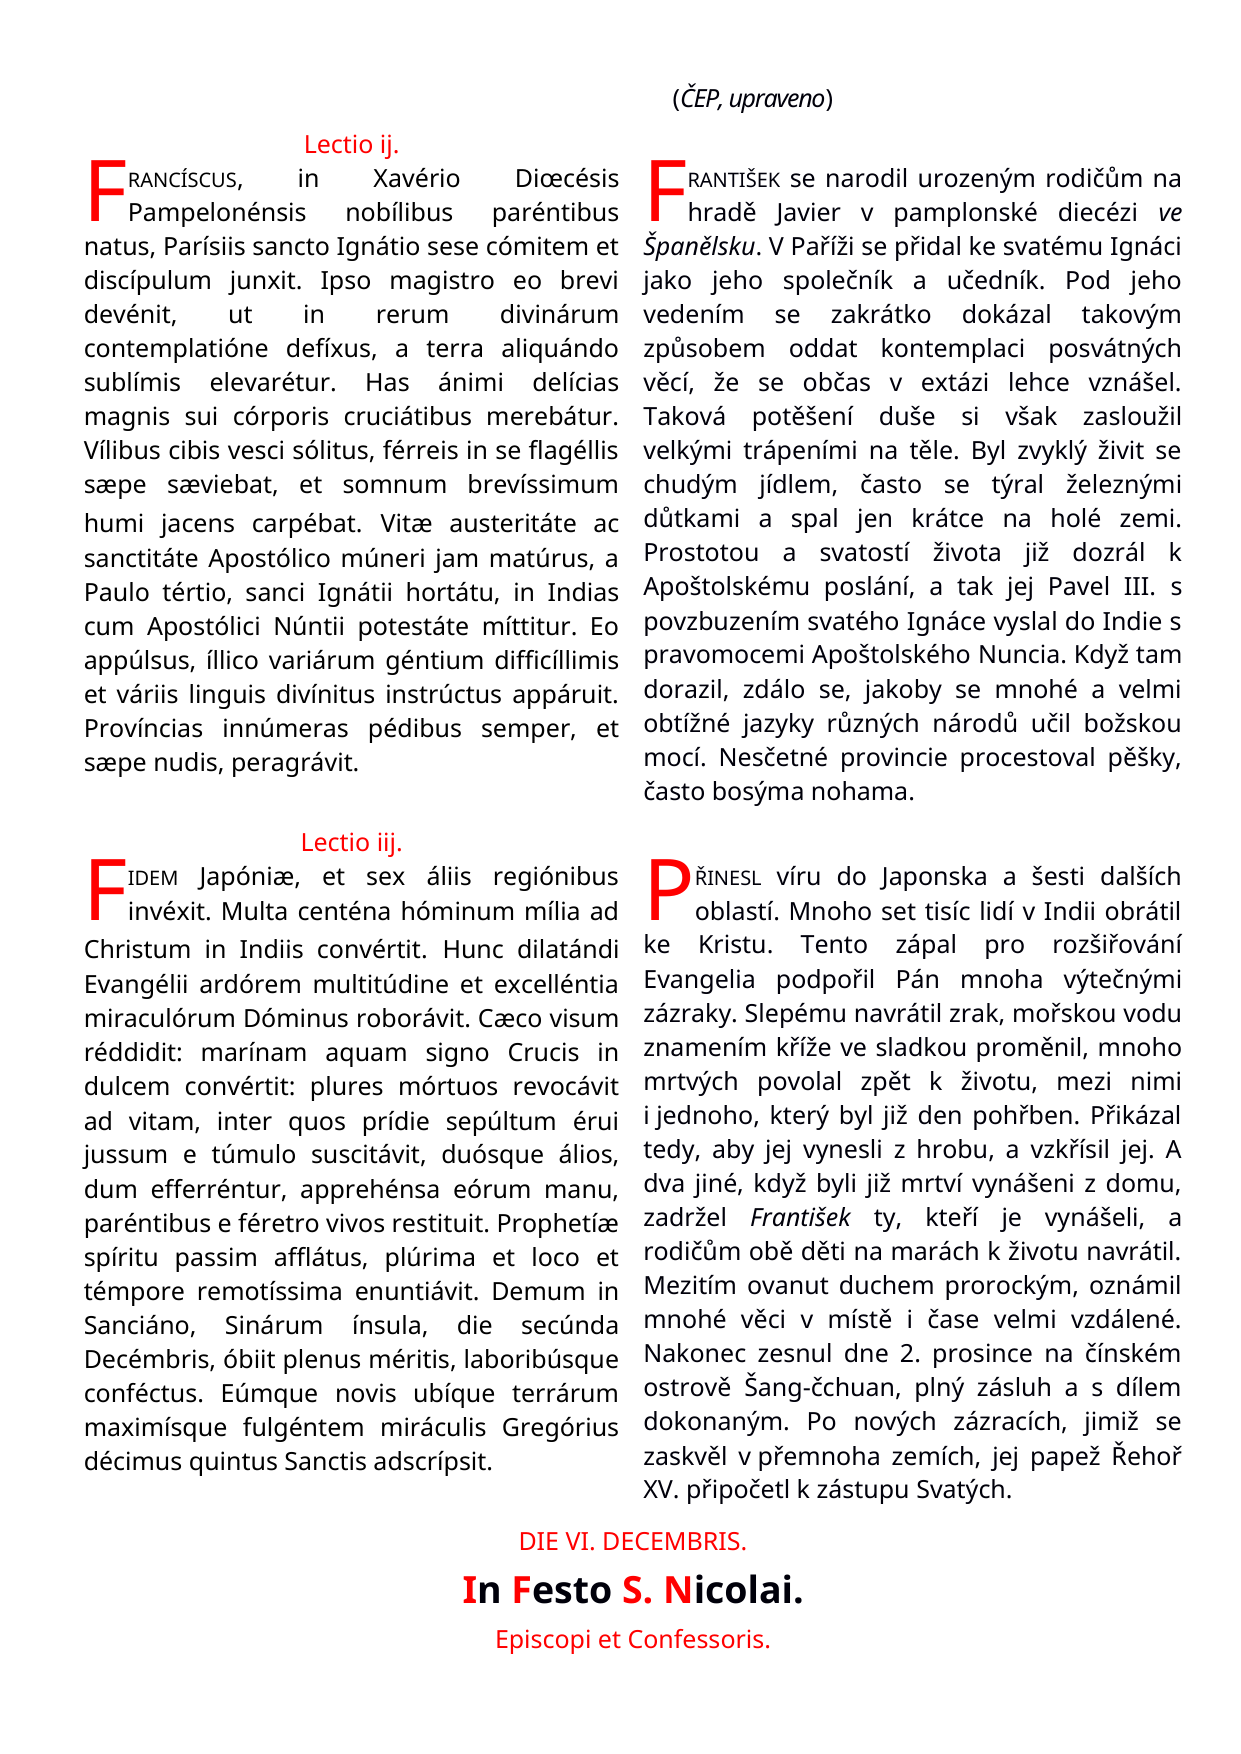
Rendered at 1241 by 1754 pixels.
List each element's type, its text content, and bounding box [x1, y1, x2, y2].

table_cell Lectio ij. Francíscus, in Xavério Diœcésis Pampelonénsis nobílibus paréntibus natus, Parísiis sancto Ignátio sese cómitem et discípulum junxit. Ipso magistro eo brevi devénit, ut in rerum divinárum contemplatióne defíxus, a terra aliquándo sublímis elevarétur. Has ánimi delícias magnis sui córporis cruciátibus merebátur. Vílibus cibis vesci sólitus, férreis in se flagéllis sæpe sæviebat, et somnum brevíssimum humi jacens carpébat. Vitæ austeritáte ac sanctitáte Apostólico múneri jam matúrus, a Paulo tértio, sanci Ignátii hortátu, in Indias cum Apostólici Núntii potestáte míttitur. Eo appúlsus, íllico variárum géntium difficíllimis et váriis linguis divínitus instrúctus appáruit. Províncias innúmeras pédibus semper, et sæpe nudis, peragrávit. [72, 120, 631, 819]
table_cell Blaze muži, který shledán byl bez poskvrny a za zlatem se nepachtí. Kdo je takový? Abychom ho chválili! Neboť podivuhodné věci činil ve svém životě. Kdo obstál v pokušení a zůstal neporušený? Bude to jeho slávou na věky. Kdo se mohl dopouštět přestupků, ale nedopustil se jich, kdo mohl činit zlé, ale neučinil to? Jeho štěstí je zajištěno v Pánu a o jeho milosrdných činech bude vypravovat celé shromáždění svatých. (ČEP, upraveno) [631, 74, 1194, 120]
table_cell Lectio iij. Fidem Japóniæ, et sex áliis regiónibus invéxit. Multa centéna hóminum mília ad Christum in Indiis convértit. Hunc dilatándi Evangélii ardórem multitúdine et excelléntia miraculórum Dóminus roborávit. Cæco visum réddidit: marínam aquam signo Crucis in dulcem convértit: plures mórtuos revocávit ad vitam, inter quos prídie sepúltum érui jussum e túmulo suscitávit, duósque álios, dum efferréntur, apprehénsa eórum manu, paréntibus e féretro vivos restituit. Prophetíæ spíritu passim afflátus, plúrima et loco et témpore remotíssima enuntiávit. Demum in Sanciáno, Sinárum ínsula, die secúnda Decémbris, óbiit plenus méritis, laboribúsque conféctus. Eúmque novis ubíque terrárum maximísque fulgéntem miráculis Gregórius décimus quintus Sanctis adscrípsit. [72, 819, 631, 1518]
table_cell [72, 74, 631, 120]
table_cell DIE VI. DECEMBRIS. In Festo S. Nicolai. Episcopi et Confessoris. [72, 1518, 1194, 1662]
table_cell František se narodil urozeným rodičům na hradě Javier v pamplonské diecézi ve Španělsku. V Paříži se přidal ke svatému Ignáci jako jeho společník a učedník. Pod jeho vedením se zakrátko dokázal takovým způsobem oddat kontemplaci posvátných věcí, že se občas v extázi lehce vznášel. Taková potěšení duše si však zasloužil velkými trápeními na těle. Byl zvyklý živit se chudým jídlem, často se týral železnými důtkami a spal jen krátce na holé zemi. Prostotou a svatostí života již dozrál k Apoštolskému poslání, a tak jej Pavel III. s povzbuzením svatého Ignáce vyslal do Indie s pravomocemi Apoštolského Nuncia. Když tam dorazil, zdálo se, jakoby se mnohé a velmi obtížné jazyky různých národů učil božskou mocí. Nesčetné provincie procestoval pěšky, často bosýma nohama. [631, 120, 1194, 819]
table_cell Přinesl víru do Japonska a šesti dalších oblastí. Mnoho set tisíc lidí v Indii obrátil ke Kristu. Tento zápal pro rozšiřování Evangelia podpořil Pán mnoha výtečnými zázraky. Slepému navrátil zrak, mořskou vodu znamením kříže ve sladkou proměnil, mnoho mrtvých povolal zpět k životu, mezi nimi i jednoho, který byl již den pohřben. Přikázal tedy, aby jej vynesli z hrobu, a vzkřísil jej. A dva jiné, když byli již mrtví vynášeni z domu, zadržel František ty, kteří je vynášeli, a rodičům obě děti na marách k životu navrátil. Mezitím ovanut duchem prorockým, oznámil mnohé věci v místě i čase velmi vzdálené. Nakonec zesnul dne 2. prosince na čínském ostrově Šang-čchuan, plný zásluh a s dílem dokonaným. Po nových zázracích, jimiž se zaskvěl v přemnoha zemích, jej papež Řehoř XV. připočetl k zástupu Svatých. [631, 819, 1194, 1518]
